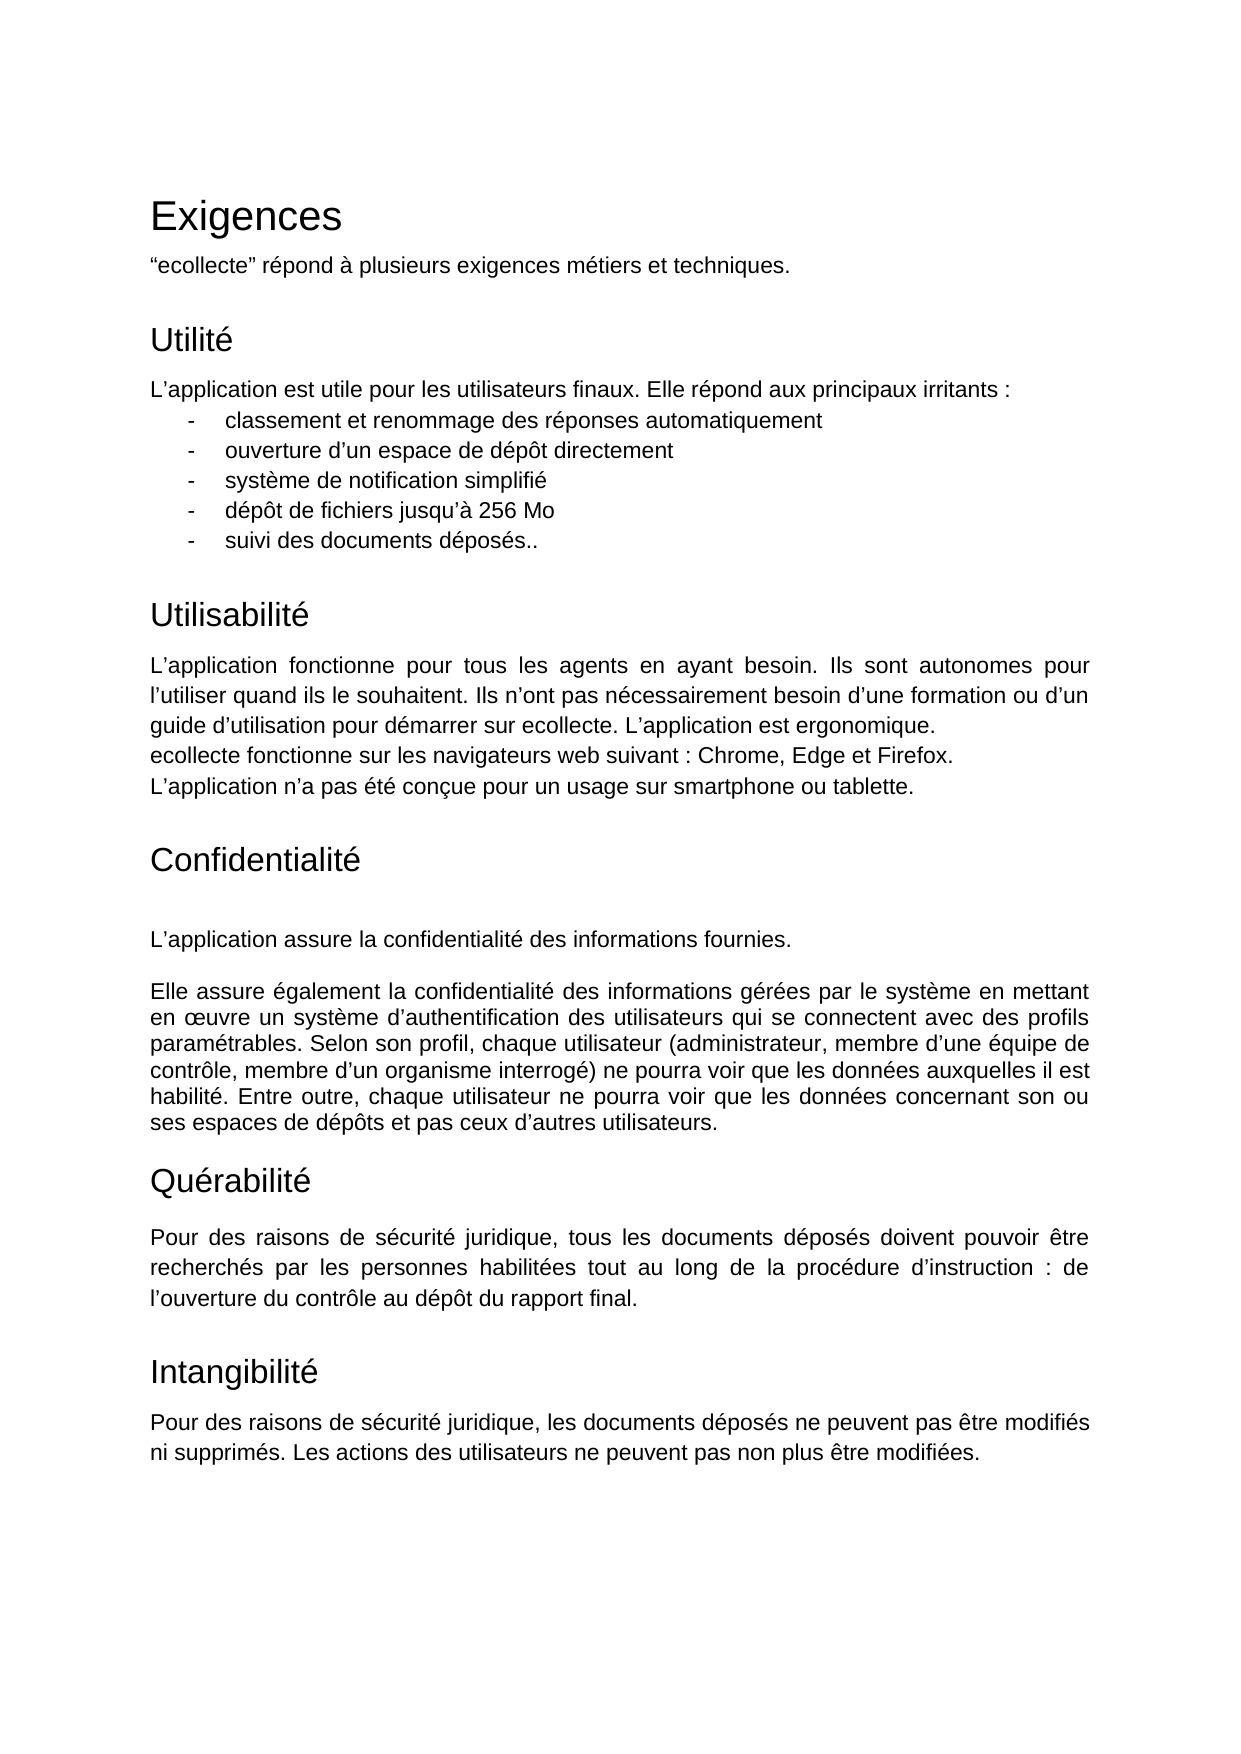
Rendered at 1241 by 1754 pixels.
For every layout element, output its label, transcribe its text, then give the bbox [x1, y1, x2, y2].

list système de notification simplifié [187, 467, 1090, 493]
subtitle Intangibilité [150, 1352, 1090, 1391]
subtitle Utilisabilité [150, 595, 1090, 634]
text Pour des raisons de sécurité juridique, les documents déposés ne peuvent pas être modifiés ni supprimés. Les actions des utilisateurs ne peuvent pas non plus être modifiées. [150, 1409, 1090, 1466]
text Quérabilité [150, 1161, 1090, 1199]
list dépôt de fichiers jusqu’à 256 Mo [187, 497, 1090, 524]
subtitle Confidentialité [150, 840, 1090, 879]
text L’application est utile pour les utilisateurs finaux. Elle répond aux principaux irritants : [150, 376, 1090, 403]
subtitle Utilité [150, 320, 1090, 358]
text L’application fonctionne pour tous les agents en ayant besoin. Ils sont autonomes pour l’utiliser quand ils le souhaitent. Ils n’ont pas nécessairement besoin d’une formation ou d’un guide d’utilisation pour démarrer sur ecollecte. L’application est ergonomique. [150, 652, 1090, 739]
list suivi des documents déposés.. [187, 527, 1090, 554]
subtitle Exigences [150, 192, 1090, 239]
text L’application n’a pas été conçue pour un usage sur smartphone ou tablette. [150, 773, 1090, 799]
text L’application assure la confidentialité des informations fournies. [150, 926, 1090, 953]
text Pour des raisons de sécurité juridique, tous les documents déposés doivent pouvoir être recherchés par les personnes habilitées tout au long de la procédure d’instruction : de l’ouverture du contrôle au dépôt du rapport final. [150, 1224, 1090, 1311]
text ecollecte fonctionne sur les navigateurs web suivant : Chrome, Edge et Firefox. [150, 742, 1090, 769]
list ouverture d’un espace de dépôt directement [187, 437, 1090, 463]
text Elle assure également la confidentialité des informations gérées par le système en mettant en œuvre un système d’authentification des utilisateurs qui se connectent avec des profils paramétrables. Selon son profil, chaque utilisateur (administrateur, membre d’une équipe de contrôle, membre d’un organisme interrogé) ne pourra voir que les données auxquelles il est habilité. Entre outre, chaque utilisateur ne pourra voir que les données concernant son ou ses espaces de dépôts et pas ceux d’autres utilisateurs. [150, 978, 1090, 1136]
list classement et renommage des réponses automatiquement [187, 407, 1090, 433]
text “ecollecte” répond à plusieurs exigences métiers et techniques. [150, 252, 1090, 278]
